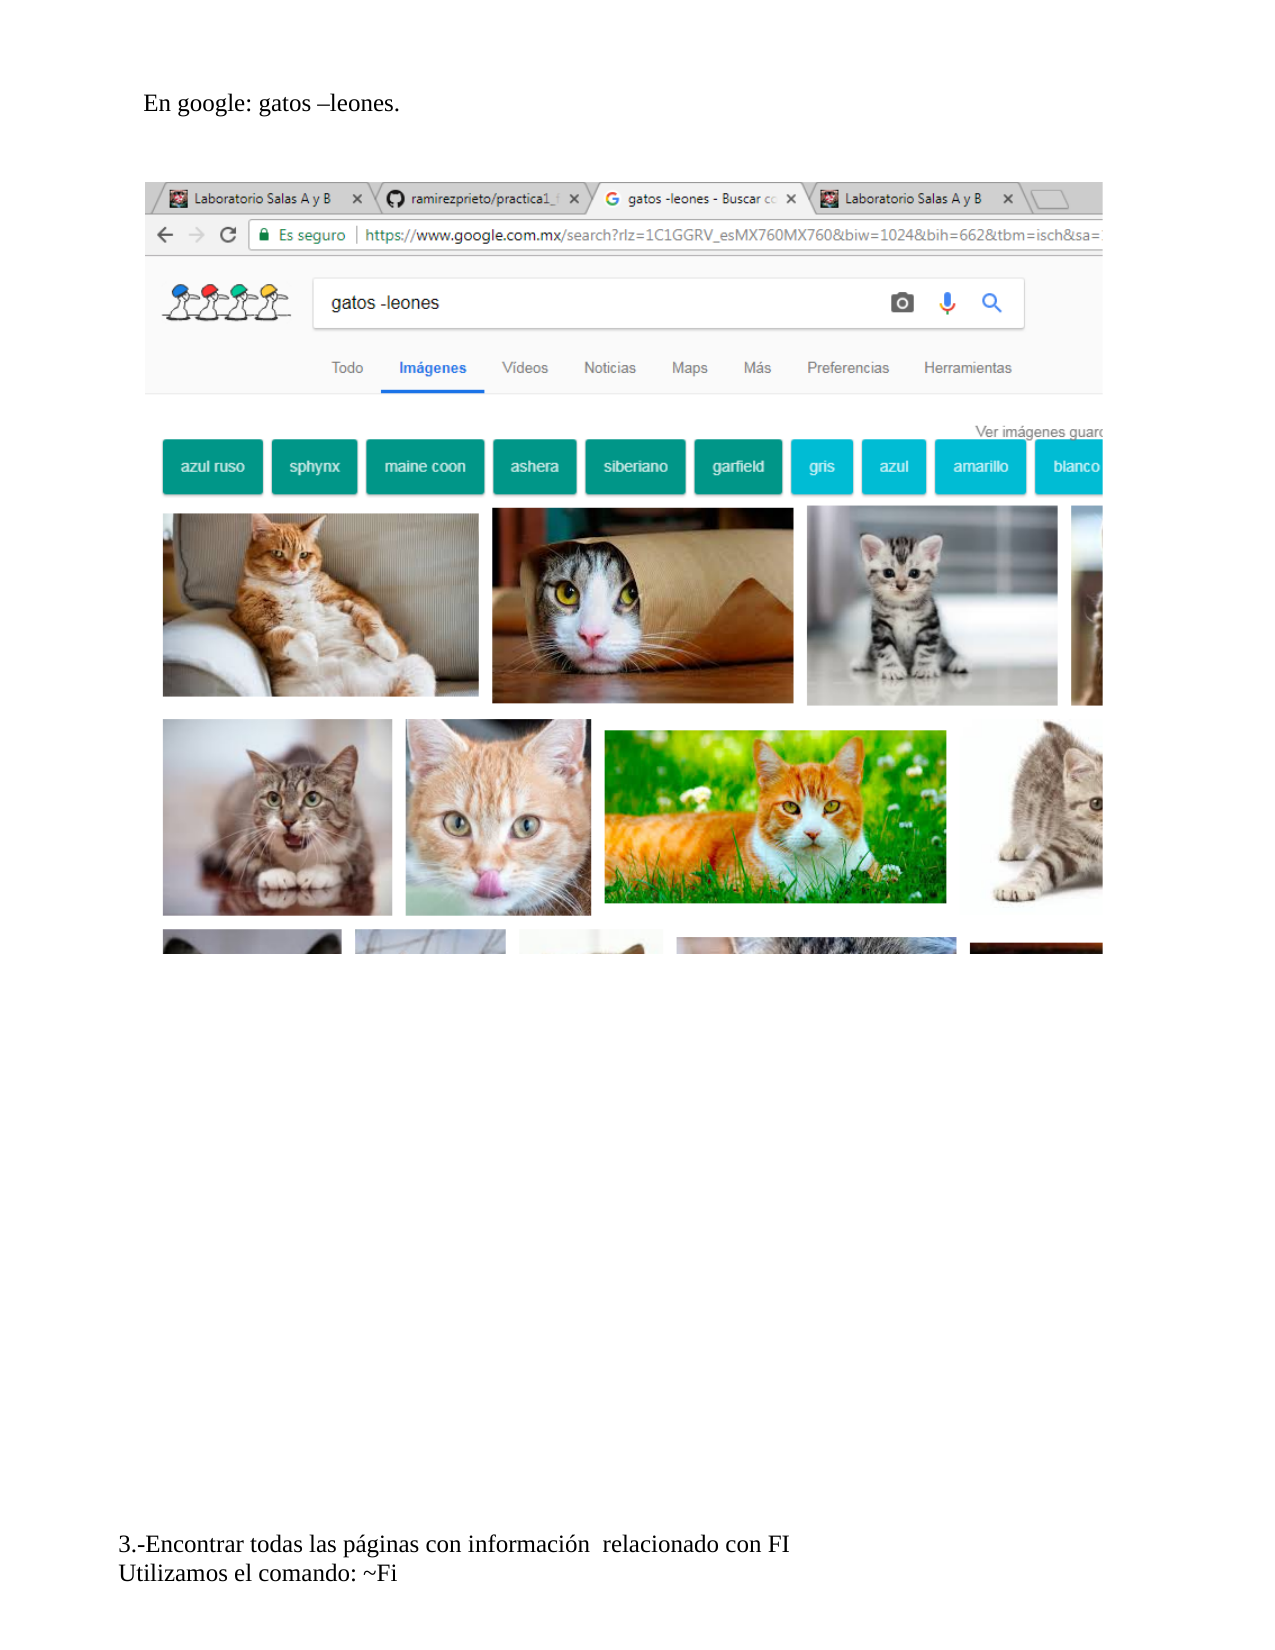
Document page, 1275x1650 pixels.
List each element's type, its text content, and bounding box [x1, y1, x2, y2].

text 3.-Encontrar todas las páginas con información relacionado con FI [118, 1529, 1205, 1558]
text En google: gatos –leones. [118, 88, 1205, 117]
text Utilizamos el comando: ~Fi [118, 1558, 1205, 1586]
